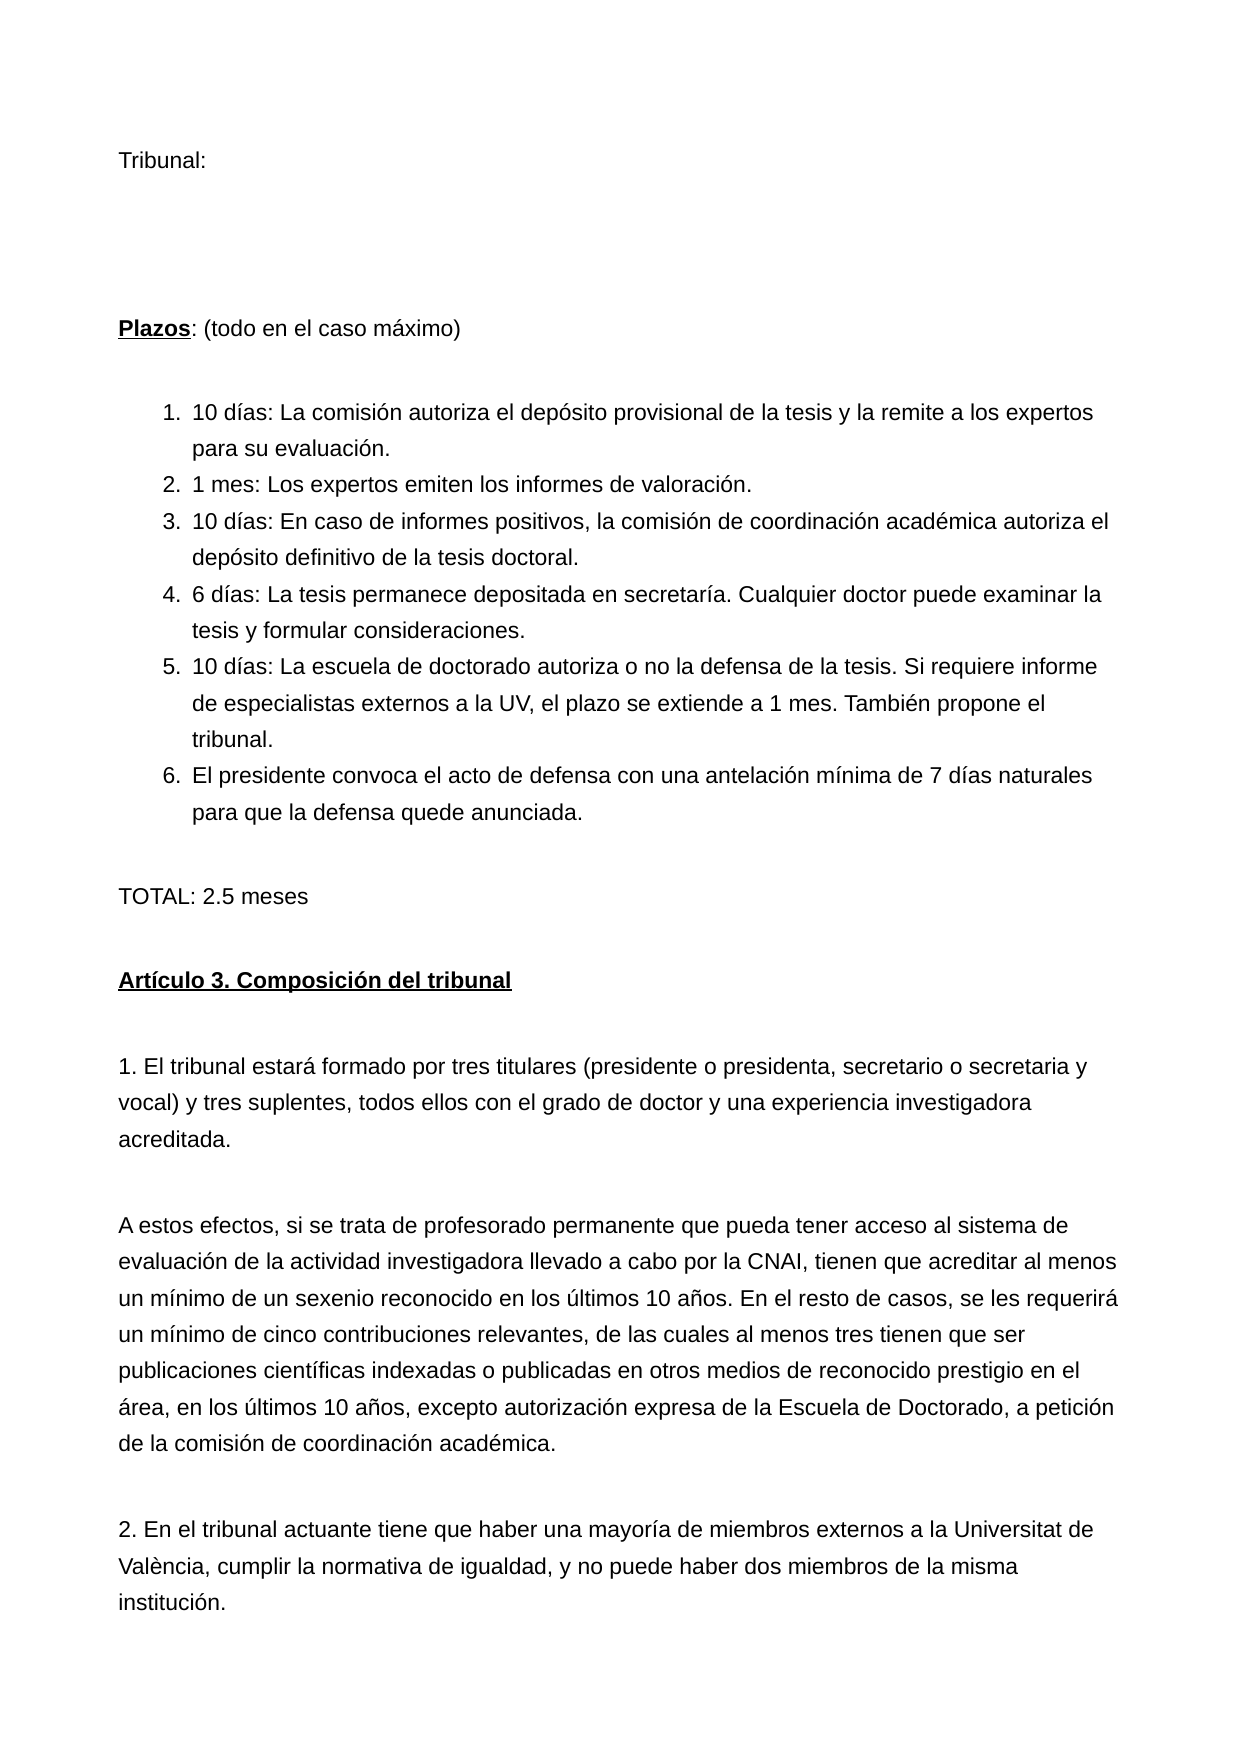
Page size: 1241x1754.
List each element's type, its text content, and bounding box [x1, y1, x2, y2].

list 6 días: La tesis permanece depositada en secretaría. Cualquier doctor puede examinar la tesis y formular consideraciones. [162, 581, 1122, 643]
text 1. El tribunal estará formado por tres titulares (presidente o presidenta, secretario o secretaria y vocal) y tres suplentes, todos ellos con el grado de doctor y una experiencia investigadora acreditada. [118, 1053, 1122, 1152]
list 10 días: En caso de informes positivos, la comisión de coordinación académica autoriza el depósito definitivo de la tesis doctoral. [162, 508, 1122, 571]
list 10 días: La escuela de doctorado autoriza o no la defensa de la tesis. Si requiere informe de especialistas externos a la UV, el plazo se extiende a 1 mes. También propone el tribunal. [162, 653, 1122, 752]
text 2. En el tribunal actuante tiene que haber una mayoría de miembros externos a la Universitat de València, cumplir la normativa de igualdad, y no puede haber dos miembros de la misma institución. [118, 1516, 1122, 1616]
text TOTAL: 2.5 meses [118, 883, 1122, 909]
list 1 mes: Los expertos emiten los informes de valoración. [162, 471, 1122, 498]
text A estos efectos, si se trata de profesorado permanente que pueda tener acceso al sistema de evaluación de la actividad investigadora llevado a cabo por la CNAI, tienen que acreditar al menos un mínimo de un sexenio reconocido en los últimos 10 años. En el resto de casos, se les requerirá un mínimo de cinco contribuciones relevantes, de las cuales al menos tres tienen que ser publicaciones científicas indexadas o publicadas en otros medios de reconocido prestigio en el área, en los últimos 10 años, excepto autorización expresa de la Escuela de Doctorado, a petición de la comisión de coordinación académica. [118, 1212, 1122, 1456]
text Artículo 3. Composición del tribunal [118, 967, 1122, 993]
text Plazos: (todo en el caso máximo) [118, 315, 1122, 341]
list 10 días: La comisión autoriza el depósito provisional de la tesis y la remite a los expertos para su evaluación. [162, 399, 1122, 461]
text Tribunal: [118, 147, 1122, 173]
list El presidente convoca el acto de defensa con una antelación mínima de 7 días naturales para que la defensa quede anunciada. [162, 762, 1122, 825]
